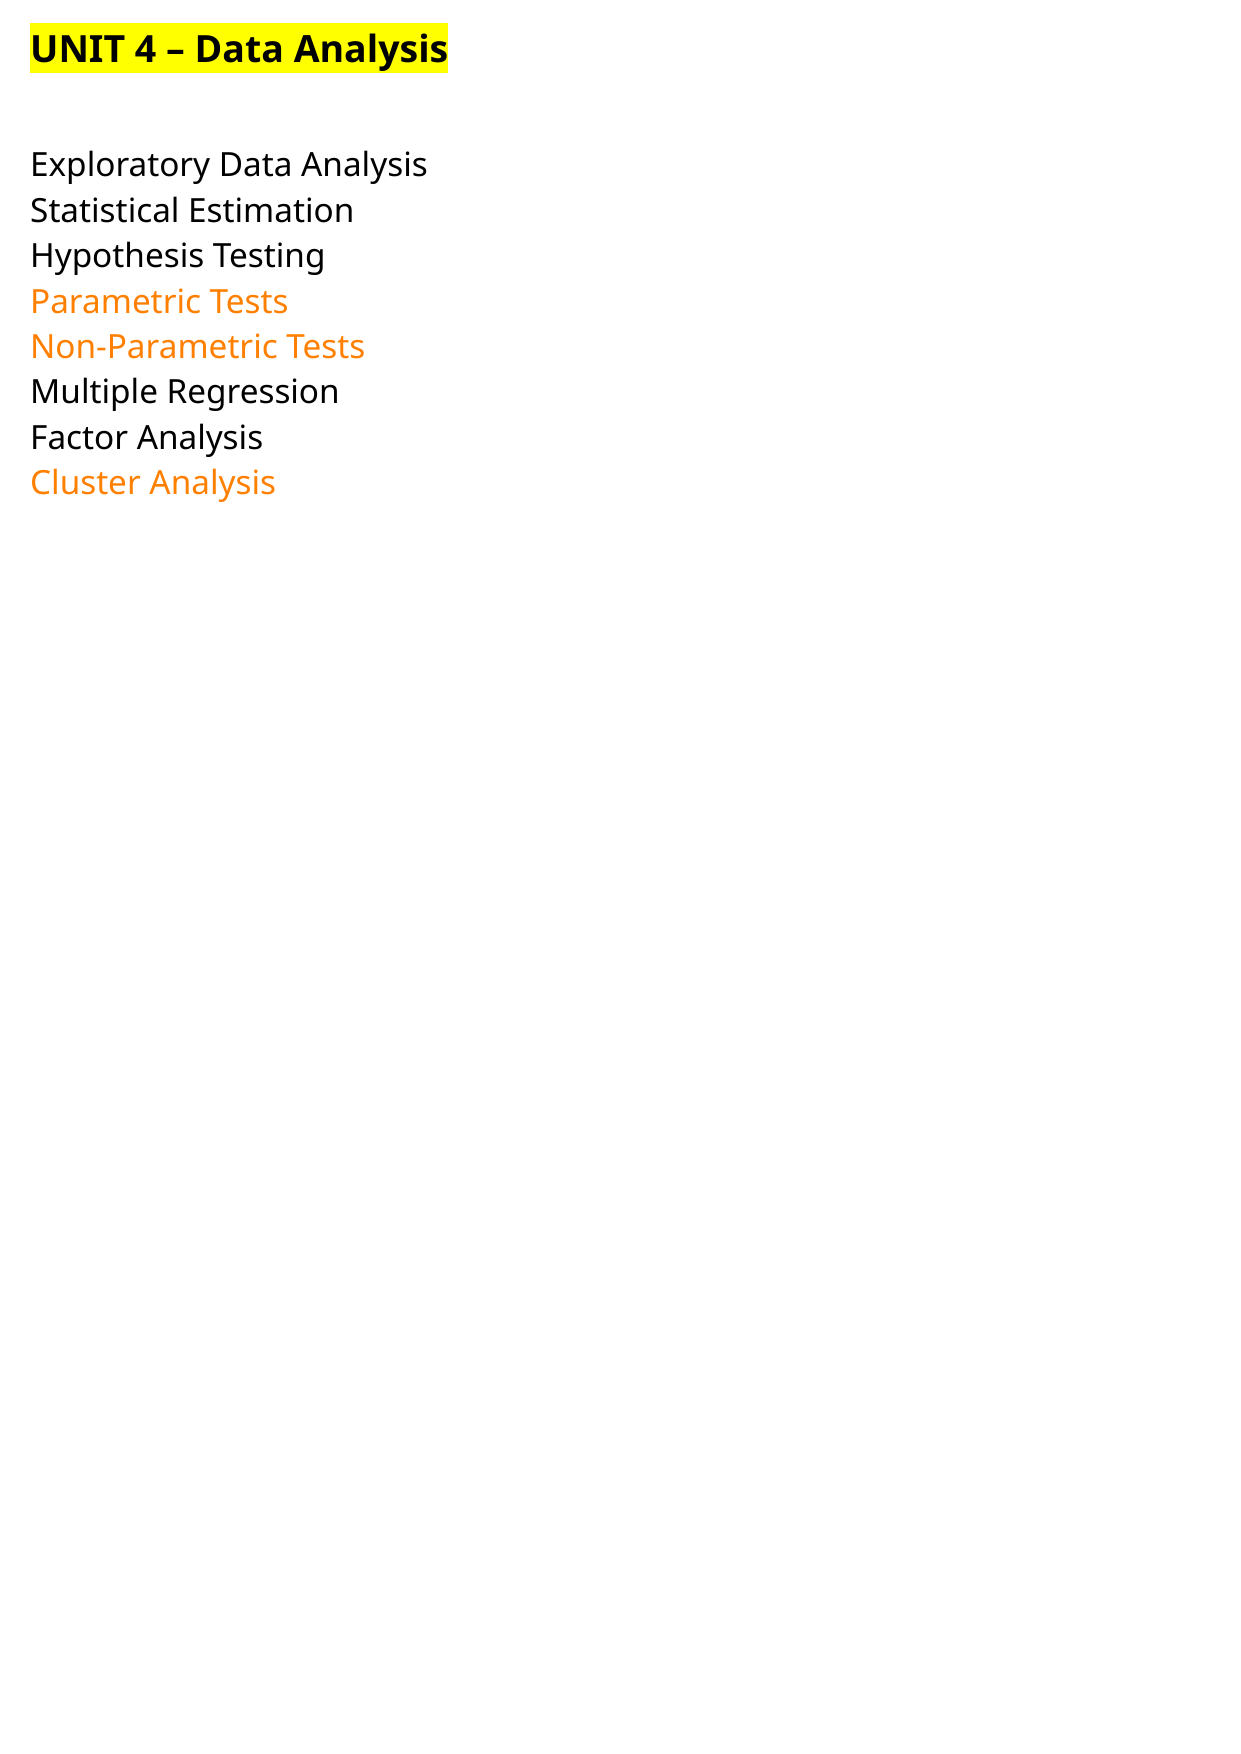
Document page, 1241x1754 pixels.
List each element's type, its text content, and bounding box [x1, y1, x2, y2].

subtitle UNIT 4 – Data Analysis [30, 22, 1211, 73]
subtitle Statistical Estimation [30, 187, 1211, 232]
subtitle Cluster Analysis [30, 459, 1211, 504]
subtitle Hypothesis Testing [30, 232, 1211, 277]
subtitle Non-Parametric Tests [30, 323, 1211, 368]
subtitle Multiple Regression [30, 368, 1211, 414]
subtitle Factor Analysis [30, 414, 1211, 459]
subtitle Parametric Tests [30, 277, 1211, 323]
subtitle Exploratory Data Analysis [30, 141, 1211, 187]
